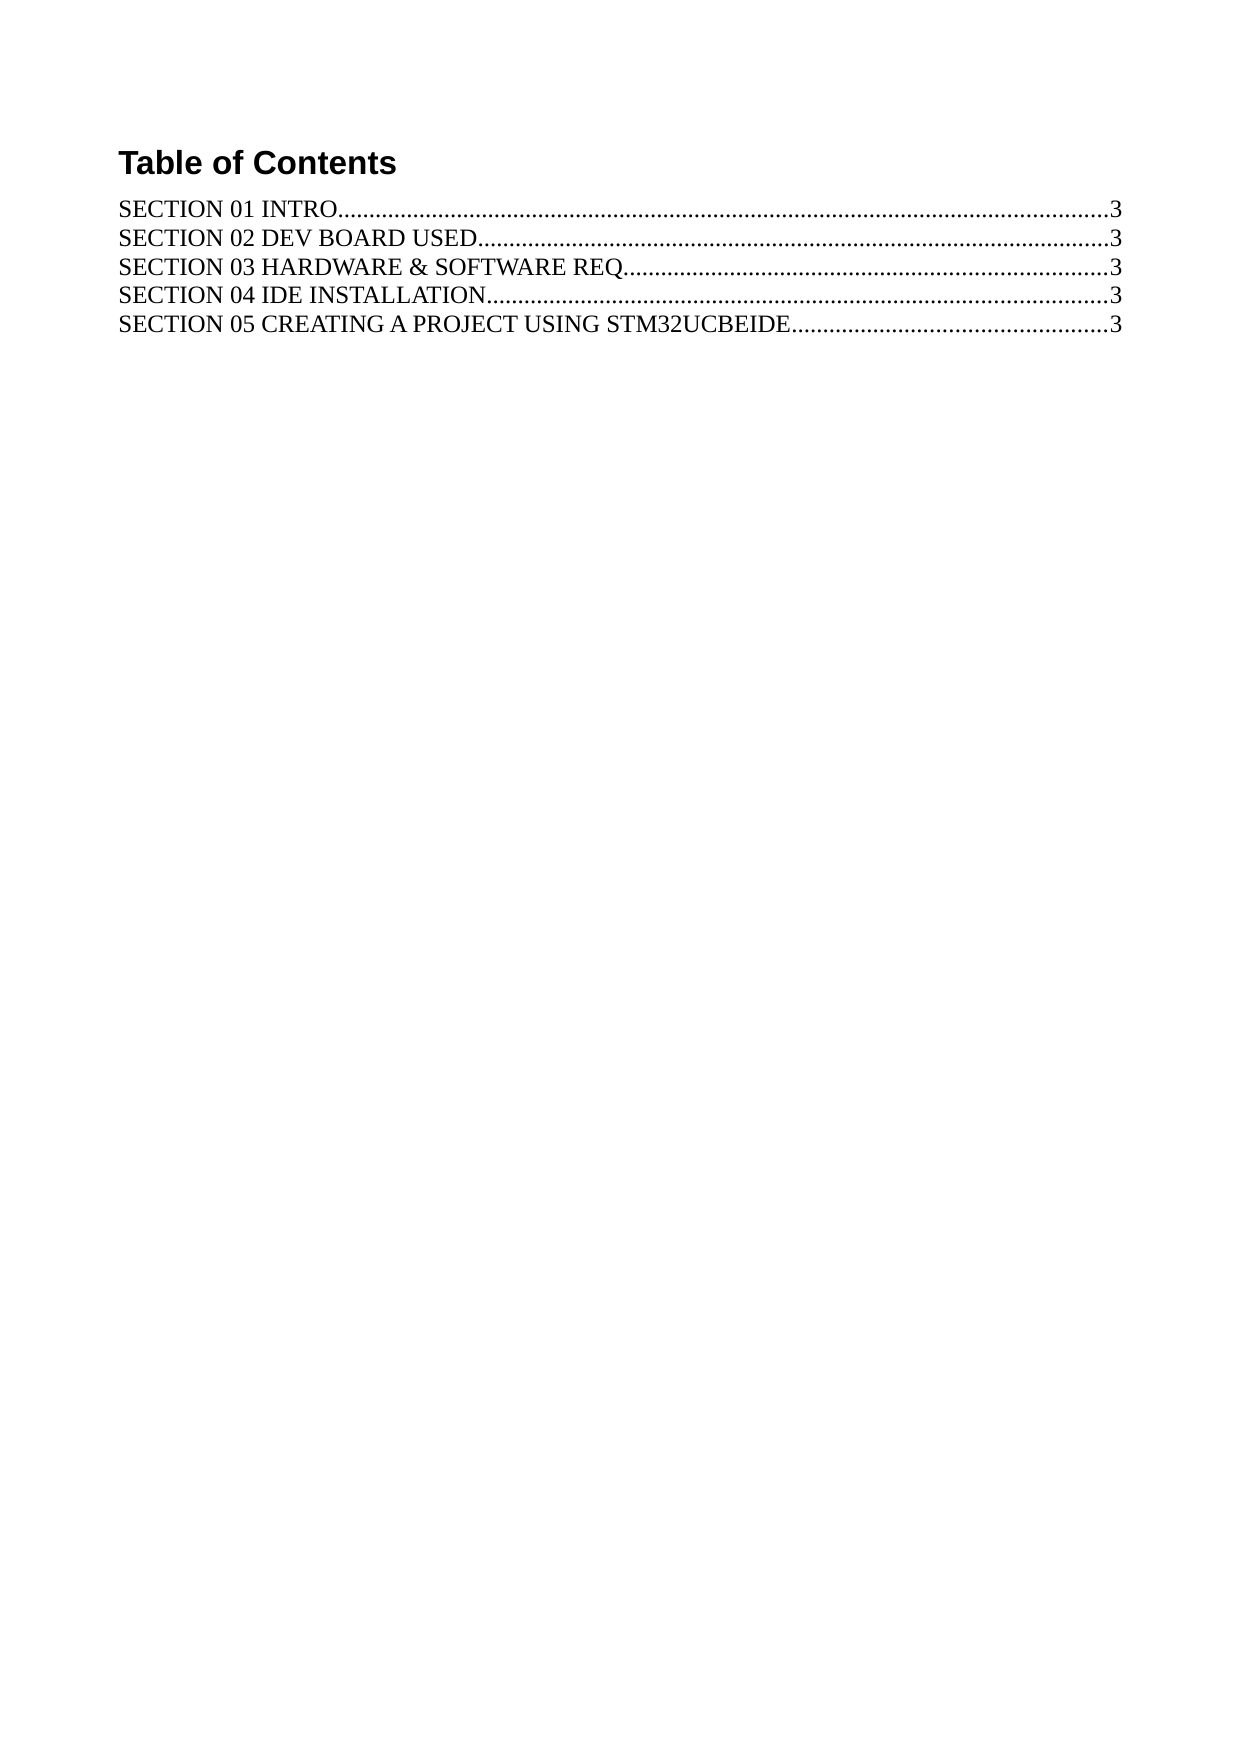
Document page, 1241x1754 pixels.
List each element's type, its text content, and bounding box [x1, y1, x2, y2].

text SECTION 04 IDE INSTALLATION 3 [118, 280, 1122, 309]
subtitle Table of Contents [118, 143, 1122, 182]
text SECTION 02 DEV BOARD USED 3 [118, 223, 1122, 252]
text SECTION 03 HARDWARE & SOFTWARE REQ. 3 [118, 252, 1122, 280]
text SECTION 05 CREATING A PROJECT USING STM32UCBEIDE 3 [118, 309, 1122, 338]
text SECTION 01 INTRO 3 [118, 194, 1122, 223]
